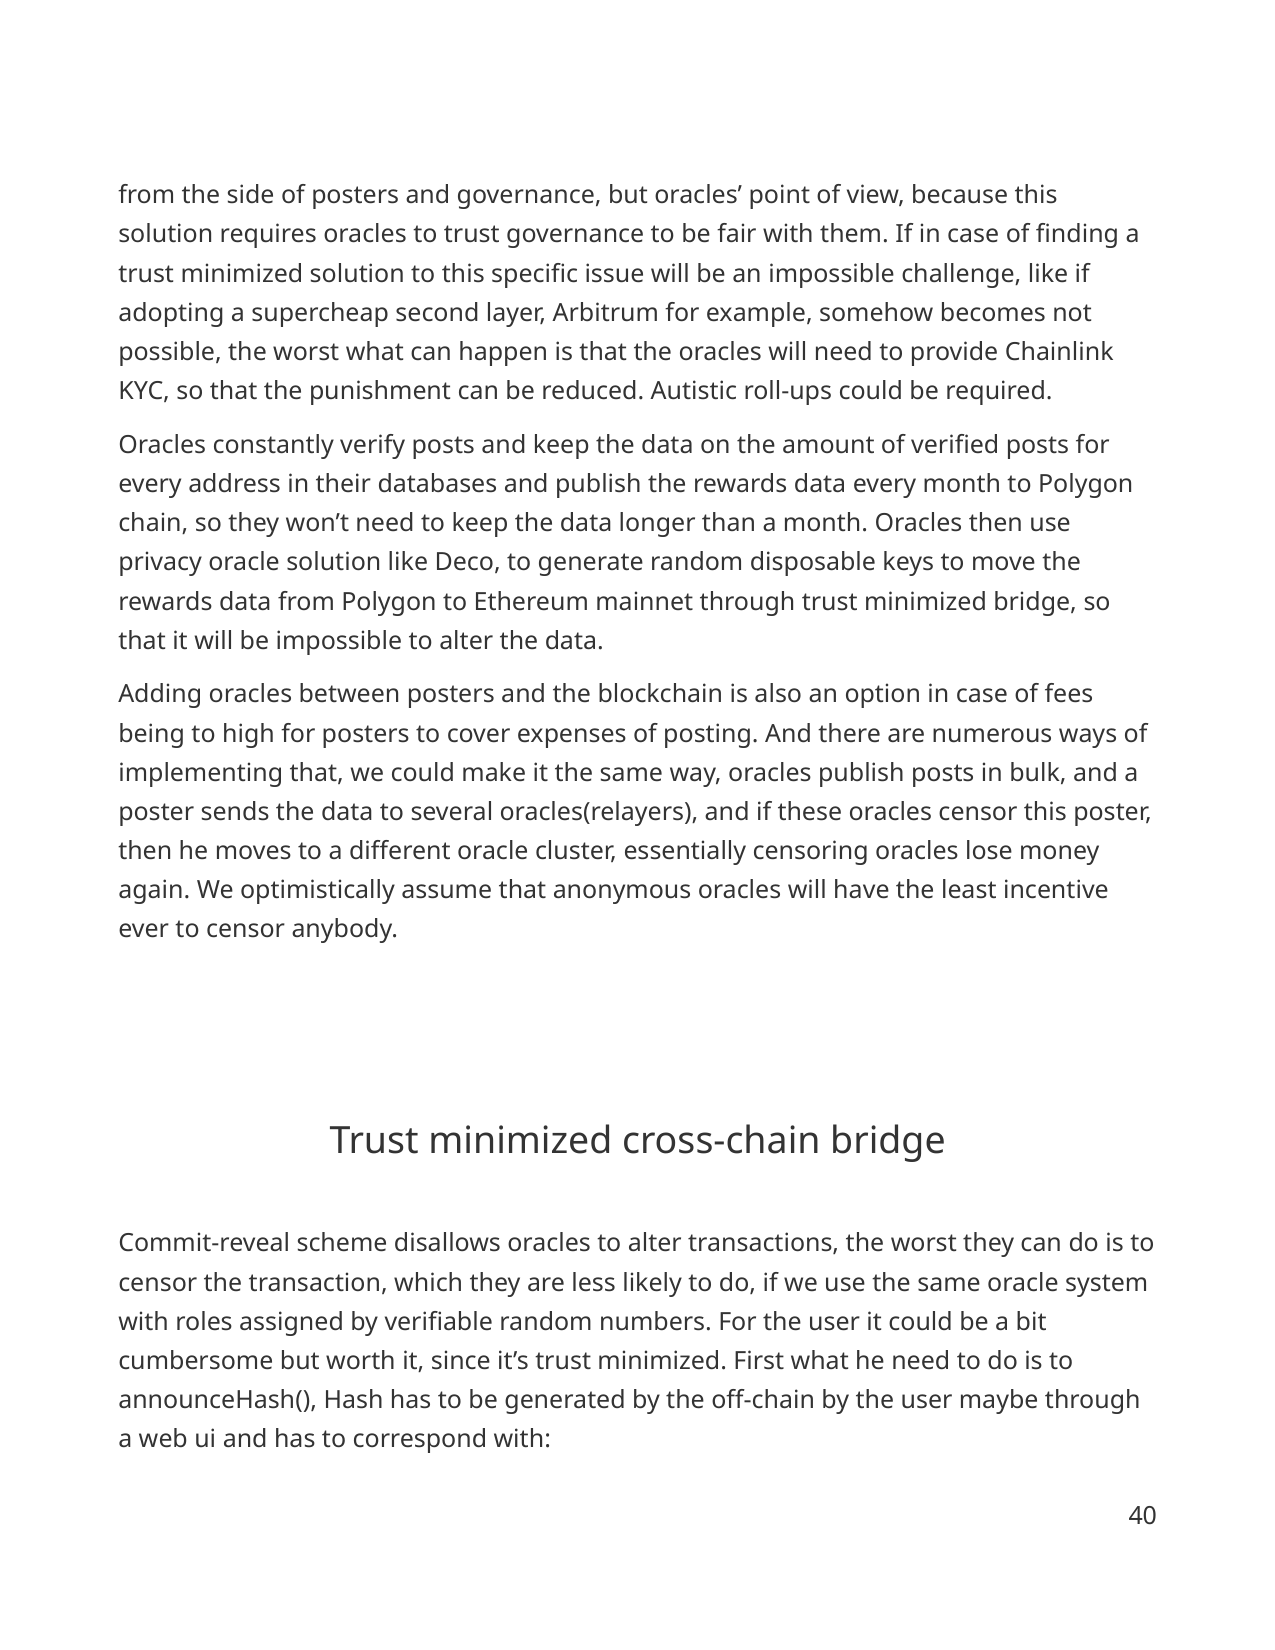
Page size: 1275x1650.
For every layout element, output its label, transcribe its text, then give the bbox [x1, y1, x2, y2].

text Commit-reveal scheme disallows oracles to alter transactions, the worst they can do is to censor the transaction, which they are less likely to do, if we use the same oracle system with roles assigned by verifiable random numbers. For the user it could be a bit cumbersome but worth it, since it’s trust minimized. First what he need to do is to announceHash(), Hash has to be generated by the off-chain by the user maybe through a web ui and has to correspond with: [118, 1225, 1157, 1455]
text from the side of posters and governance, but oracles’ point of view, because this solution requires oracles to trust governance to be fair with them. If in case of finding a trust minimized solution to this specific issue will be an impossible challenge, like if adopting a supercheap second layer, Arbitrum for example, somehow becomes not possible, the worst what can happen is that the oracles will need to provide Chainlink KYC, so that the punishment can be reduced. Autistic roll-ups could be required. [118, 177, 1157, 407]
text Adding oracles between posters and the blockchain is also an option in case of fees being to high for posters to cover expenses of posting. And there are numerous ways of implementing that, we could make it the same way, oracles publish posts in bulk, and a poster sends the data to several oracles(relayers), and if these oracles censor this poster, then he moves to a different oracle cluster, essentially censoring oracles lose money again. We optimistically assume that anonymous oracles will have the least incentive ever to censor anybody. [118, 676, 1157, 945]
text Oracles constantly verify posts and keep the data on the amount of verified posts for every address in their databases and publish the rewards data every month to Polygon chain, so they won’t need to keep the data longer than a month. Oracles then use privacy oracle solution like Deco, to generate random disposable keys to move the rewards data from Polygon to Ethereum mainnet through trust minimized bridge, so that it will be impossible to alter the data. [118, 426, 1157, 656]
subtitle Trust minimized cross-chain bridge [118, 1114, 1157, 1165]
